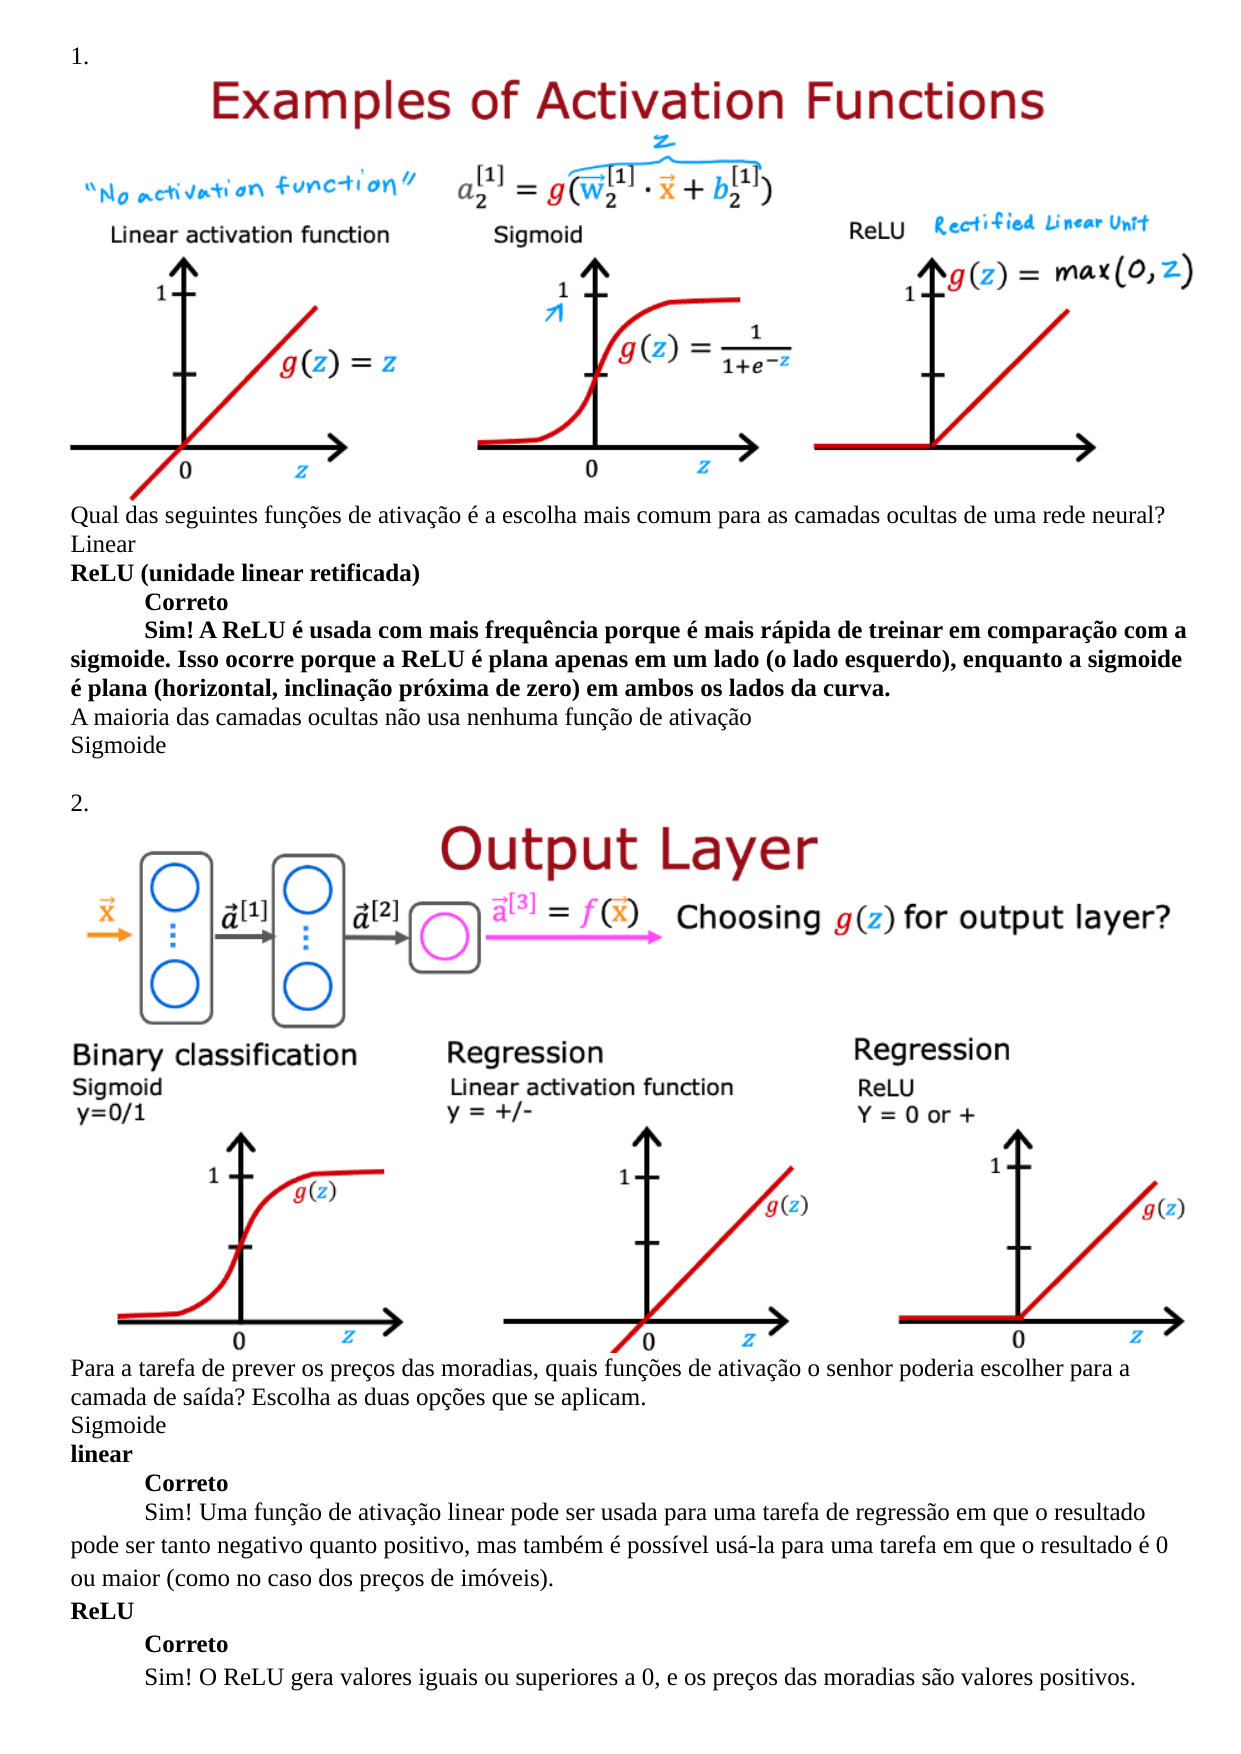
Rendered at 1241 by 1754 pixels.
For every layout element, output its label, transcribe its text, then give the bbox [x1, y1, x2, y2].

picture [70, 816, 1200, 1353]
picture [70, 69, 1200, 501]
text Correto [70, 1468, 1199, 1497]
text Sim! A ReLU é usada com mais frequência porque é mais rápida de treinar em comparação com a sigmoide. Isso ocorre porque a ReLU é plana apenas em um lado (o lado esquerdo), enquanto a sigmoide é plana (horizontal, inclinação próxima de zero) em ambos os lados da curva. [70, 616, 1199, 702]
text Linear [70, 529, 1199, 558]
text Qual das seguintes funções de ativação é a escolha mais comum para as camadas ocultas de uma rede neural? [70, 501, 1199, 529]
text Sim! Uma função de ativação linear pode ser usada para uma tarefa de regressão em que o resultado pode ser tanto negativo quanto positivo, mas também é possível usá-la para uma tarefa em que o resultado é 0 ou maior (como no caso dos preços de imóveis). ReLU Correto Sim! O ReLU gera valores iguais ou superiores a 0, e os preços das moradias são valores positivos. [70, 1497, 1199, 1691]
text Sigmoide [70, 731, 1199, 759]
text Correto [70, 587, 1199, 616]
text Sigmoide linear [70, 1410, 1199, 1468]
text A maioria das camadas ocultas não usa nenhuma função de ativação [70, 702, 1199, 731]
text 2. [70, 788, 1199, 816]
text ReLU (unidade linear retificada) [70, 558, 1199, 587]
text 1. [70, 41, 1199, 69]
text Para a tarefa de prever os preços das moradias, quais funções de ativação o senhor poderia escolher para a camada de saída? Escolha as duas opções que se aplicam. [70, 1353, 1199, 1410]
